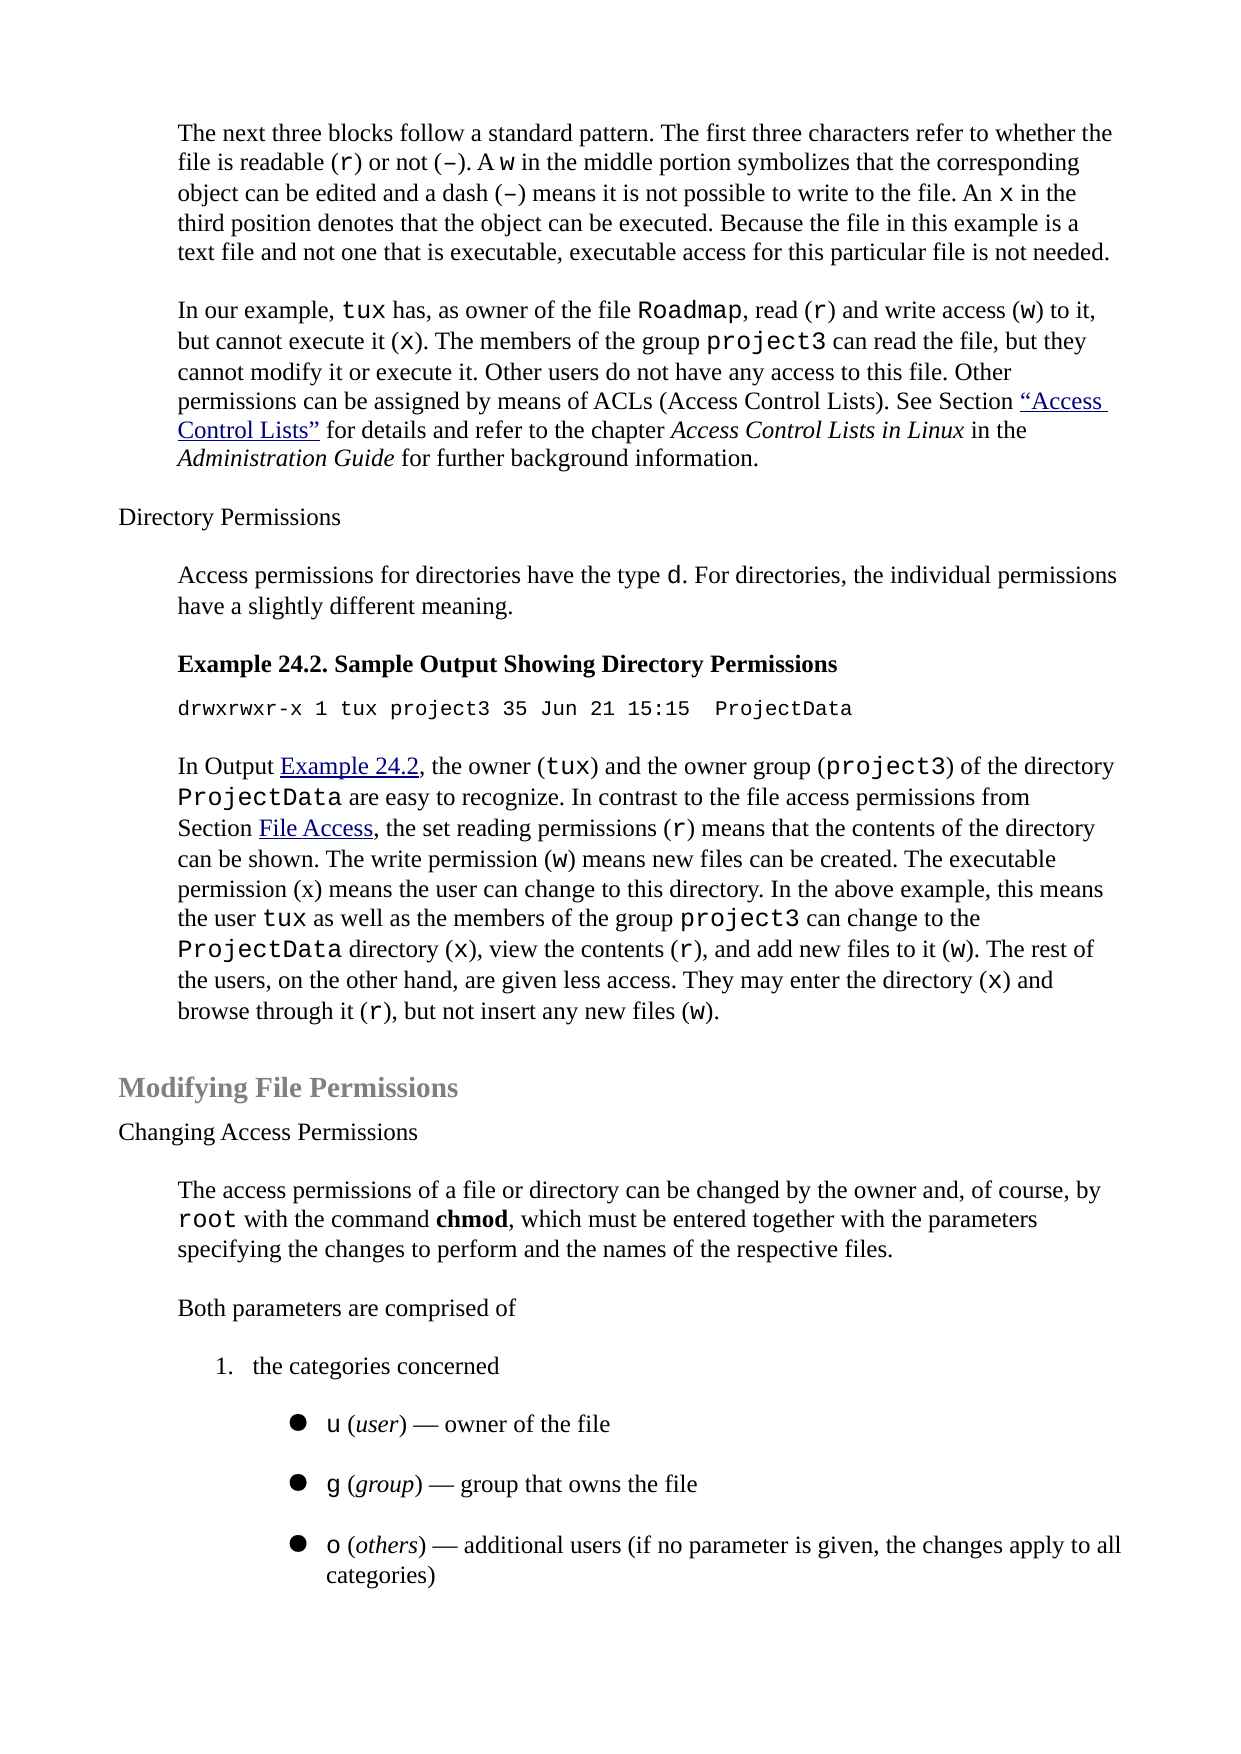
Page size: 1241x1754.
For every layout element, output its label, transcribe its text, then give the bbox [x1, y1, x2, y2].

list In our example, tux has, as owner of the file Roadmap, read (r) and write access (w) to it, but cannot execute it (x). The members of the group project3 can read the file, but they cannot modify it or execute it. Other users do not have any access to this file. Other permissions can be assigned by means of ACLs (Access Control Lists). See Section “Access Control Lists” for details and refer to the chapter Access Control Lists in Linux in the Administration Guide for further background information. [177, 296, 1122, 472]
list In Output Example 24.2, the owner (tux) and the owner group (project3) of the directory ProjectData are easy to recognize. In contrast to the file access permissions from Section File Access, the set reading permissions (r) means that the contents of the directory can be shown. The write permission (w) means new files can be created. The executable permission (x) means the user can change to this directory. In the above example, this means the user tux as well as the members of the group project3 can change to the ProjectData directory (x), view the contents (r), and add new files to it (w). The rest of the users, on the other hand, are given less access. They may enter the directory (x) and browse through it (r), but not insert any new files (w). [177, 751, 1122, 1027]
list The next three blocks follow a standard pattern. The first three characters refer to whether the file is readable (r) or not (–). A w in the middle portion symbolizes that the corresponding object can be edited and a dash (–) means it is not possible to write to the file. An x in the third position denotes that the object can be executed. Because the file in this example is a text file and not one that is executable, executable access for this particular file is not needed. [177, 118, 1122, 266]
list Access permissions for directories have the type d. For directories, the individual permissions have a slightly different meaning. [177, 560, 1122, 619]
text Example 24.2. Sample Output Showing Directory Permissions [177, 649, 1122, 678]
list the categories concerned [215, 1351, 1122, 1380]
list o (others) — additional users (if no parameter is given, the changes apply to all categories) [288, 1530, 1122, 1589]
subtitle Changing Access Permissions [118, 1117, 1122, 1145]
list g (group) — group that owns the file [288, 1469, 1122, 1500]
text drwxrwxr-x 1 tux project3 35 Jun 21 15:15 ProjectData [177, 698, 1122, 722]
list The access permissions of a file or directory can be changed by the owner and, of course, by root with the command chmod, which must be entered together with the parameters specifying the changes to perform and the names of the respective files. [177, 1175, 1122, 1263]
list u (user) — owner of the file [288, 1409, 1122, 1440]
subtitle Modifying File Permissions [118, 1071, 1122, 1104]
list Both parameters are comprised of [177, 1293, 1122, 1321]
subtitle Directory Permissions [118, 502, 1122, 530]
